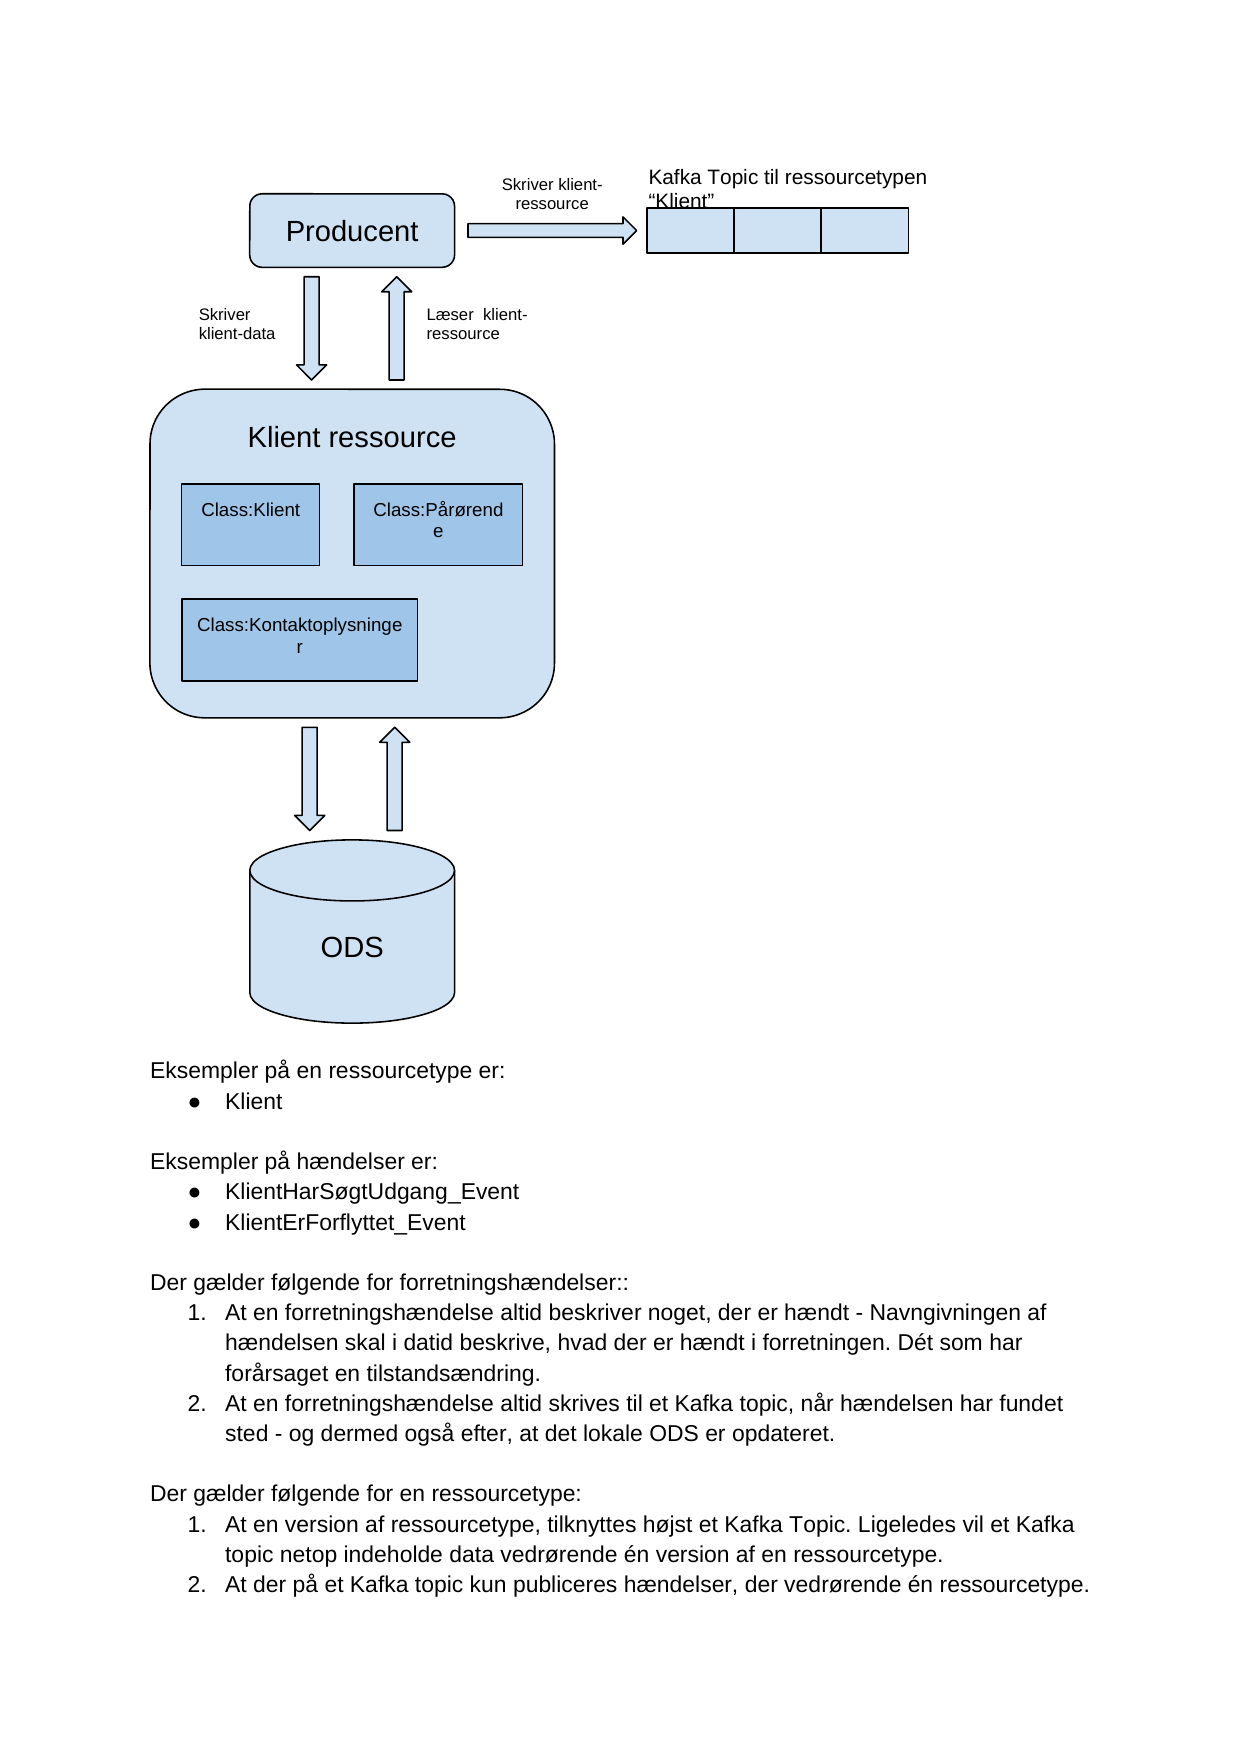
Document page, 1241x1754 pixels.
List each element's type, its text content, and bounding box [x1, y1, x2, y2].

list At en forretningshændelse altid skrives til et Kafka topic, når hændelsen har fundet sted - og dermed også efter, at det lokale ODS er opdateret. [187, 1390, 1090, 1446]
list Klient [187, 1088, 1090, 1114]
text Eksempler på en ressourcetype er: [150, 1057, 1090, 1084]
list At en version af ressourcetype, tilknyttes højst et Kafka Topic. Ligeledes vil et Kafka topic netop indeholde data vedrørende én version af en ressourcetype. [187, 1511, 1090, 1567]
list KlientErForflyttet_Event [187, 1208, 1090, 1235]
text Eksempler på hændelser er: [150, 1148, 1090, 1174]
list KlientHarSøgtUdgang_Event [187, 1178, 1090, 1204]
text Der gælder følgende for forretningshændelser:: [150, 1269, 1090, 1295]
list At en forretningshændelse altid beskriver noget, der er hændt - Navngivningen af hændelsen skal i datid beskrive, hvad der er hændt i forretningen. Dét som har forårsaget en tilstandsændring. [187, 1299, 1090, 1386]
list At der på et Kafka topic kun publiceres hændelser, der vedrørende én ressourcetype. [187, 1571, 1090, 1597]
text Der gælder følgende for en ressourcetype: [150, 1480, 1090, 1507]
